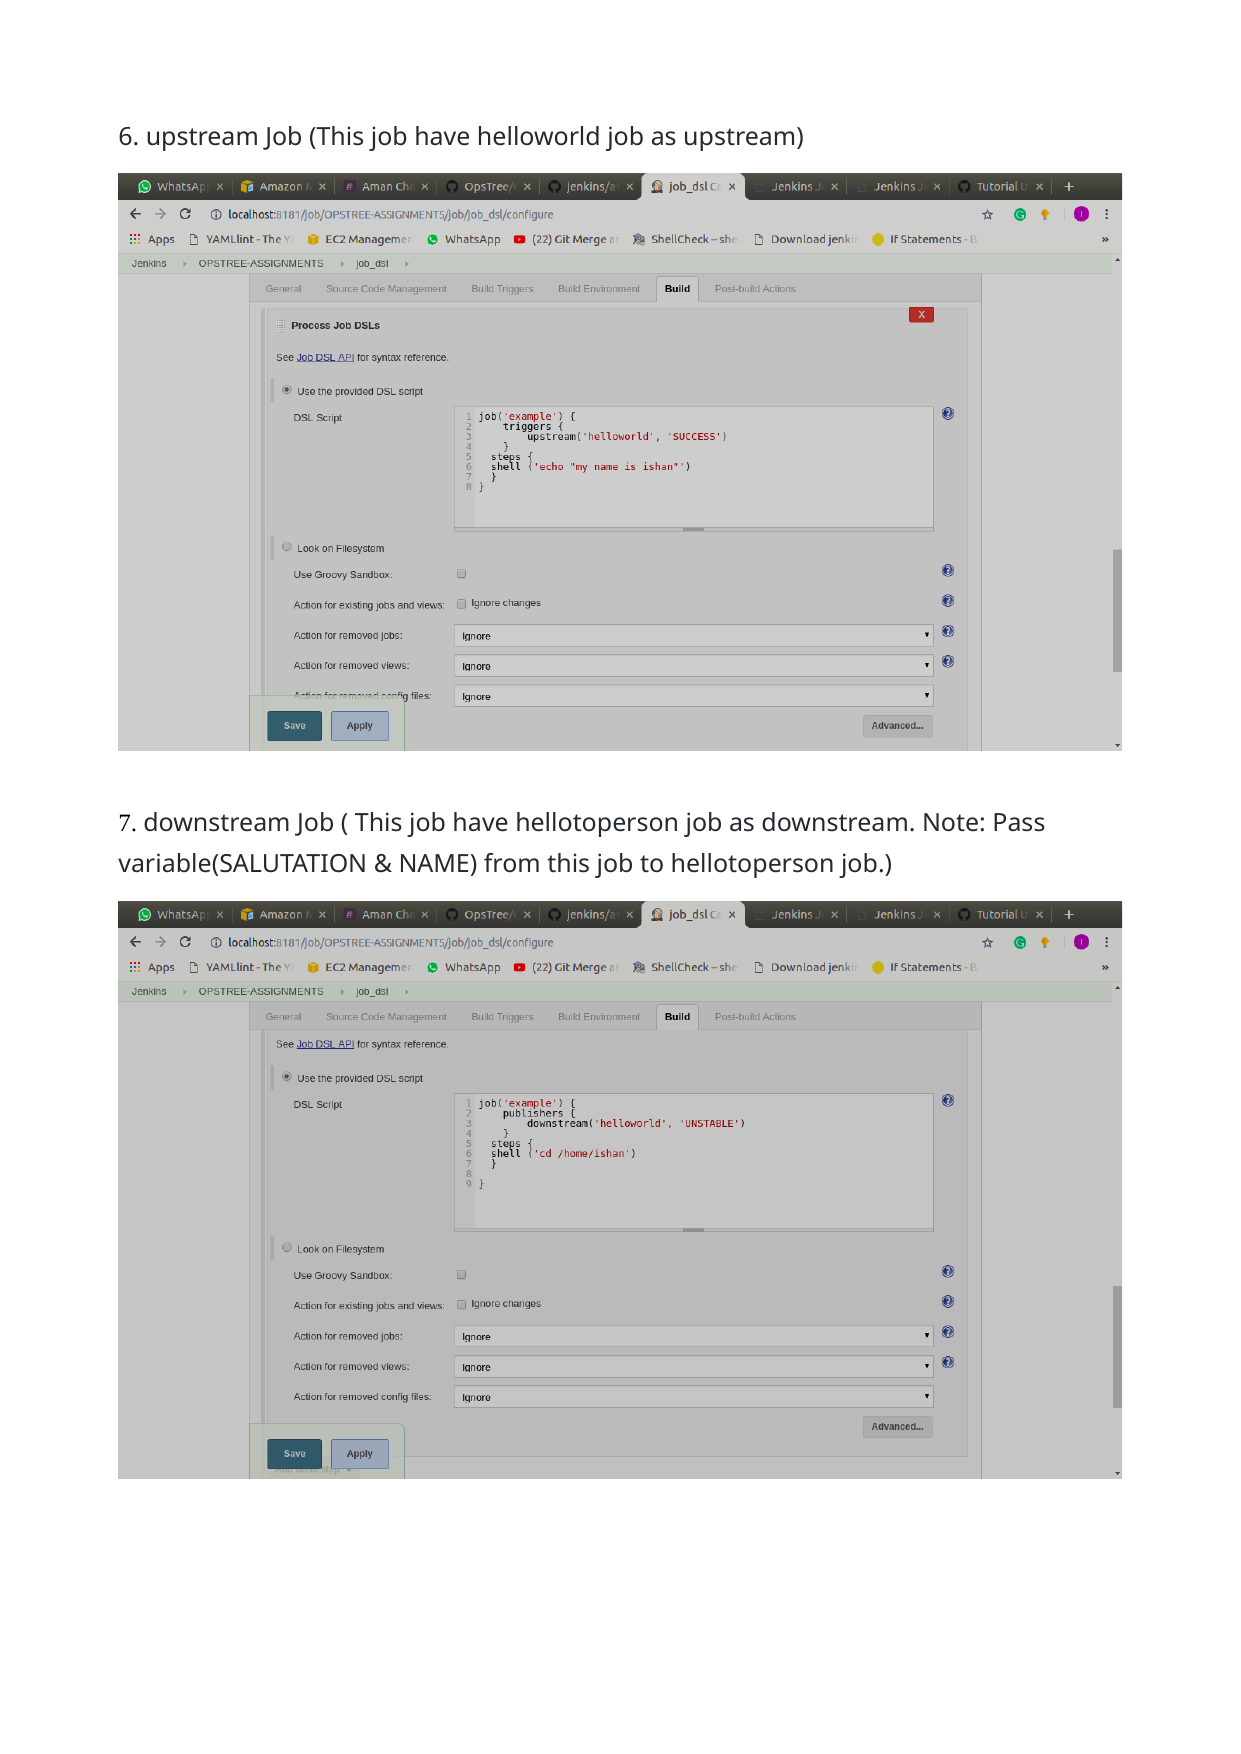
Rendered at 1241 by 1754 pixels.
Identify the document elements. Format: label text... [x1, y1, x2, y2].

picture [118, 901, 1123, 1479]
picture [118, 173, 1123, 751]
text 6. upstream Job (This job have helloworld job as upstream) [118, 118, 1122, 152]
text 7. downstream Job ( This job have hellotoperson job as downstream. Note: Pass variable(SALUTATION & NAME) from this job to hellotoperson job.) [118, 805, 1122, 880]
